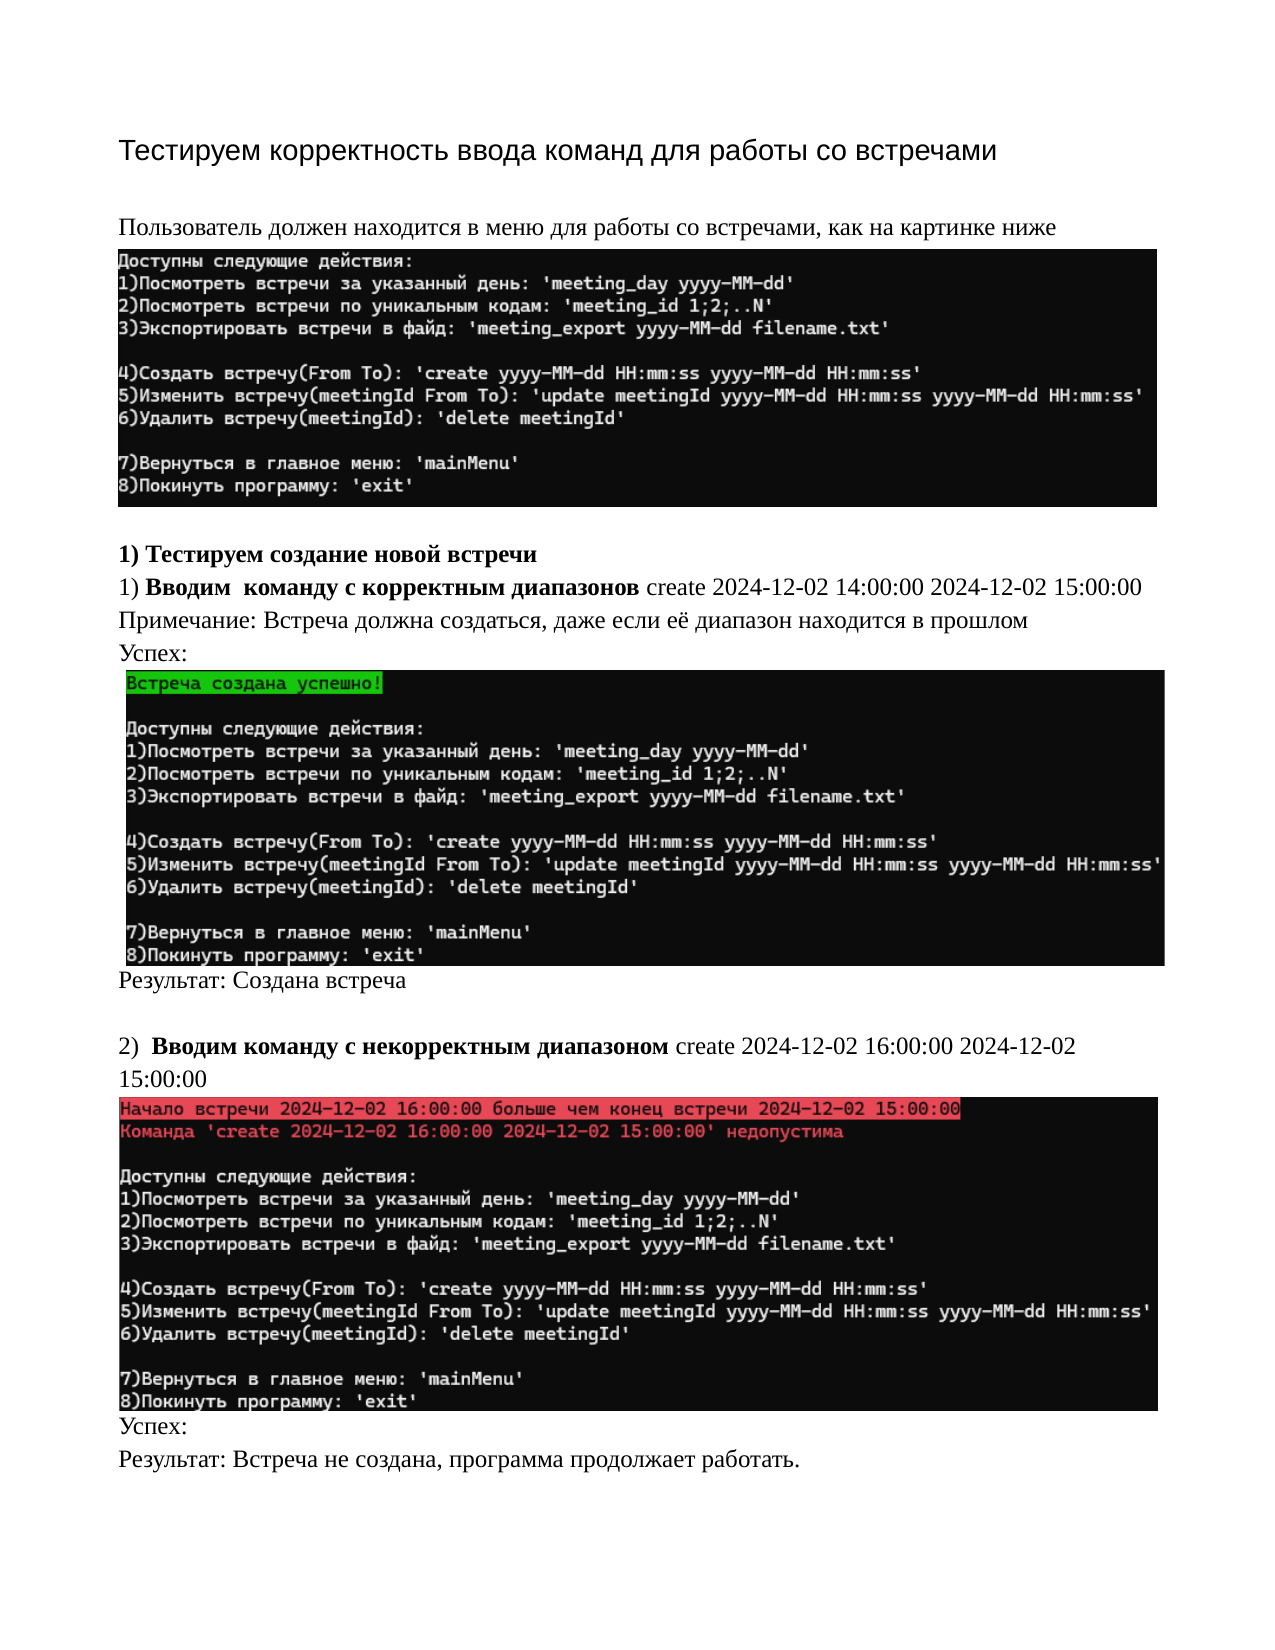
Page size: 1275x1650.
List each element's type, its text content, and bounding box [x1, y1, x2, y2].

picture [119, 1097, 1158, 1411]
text 1) Тестируем создание новой встречи 1) Вводим команду с корректным диапазонов create 2024-12-02 14:00:00 2024-12-02 15:00:00 Примечание: Встреча должна создаться, даже если её диапазон находится в прошлом Успех: Результат: Создана встреча 2) Вводим команду с некорректным диапазоном create 2024-12-02 16:00:00 2024-12-02 15:00:00 Успех: Результат: Встреча не создана, программа продолжает работать. [118, 507, 1157, 1506]
picture [126, 670, 1165, 966]
picture [118, 249, 1157, 507]
subtitle Тестируем корректность ввода команд для работы со встречами [118, 133, 1157, 200]
text Пользователь должен находится в меню для работы со встречами, как на картинке ниже [118, 212, 1157, 249]
